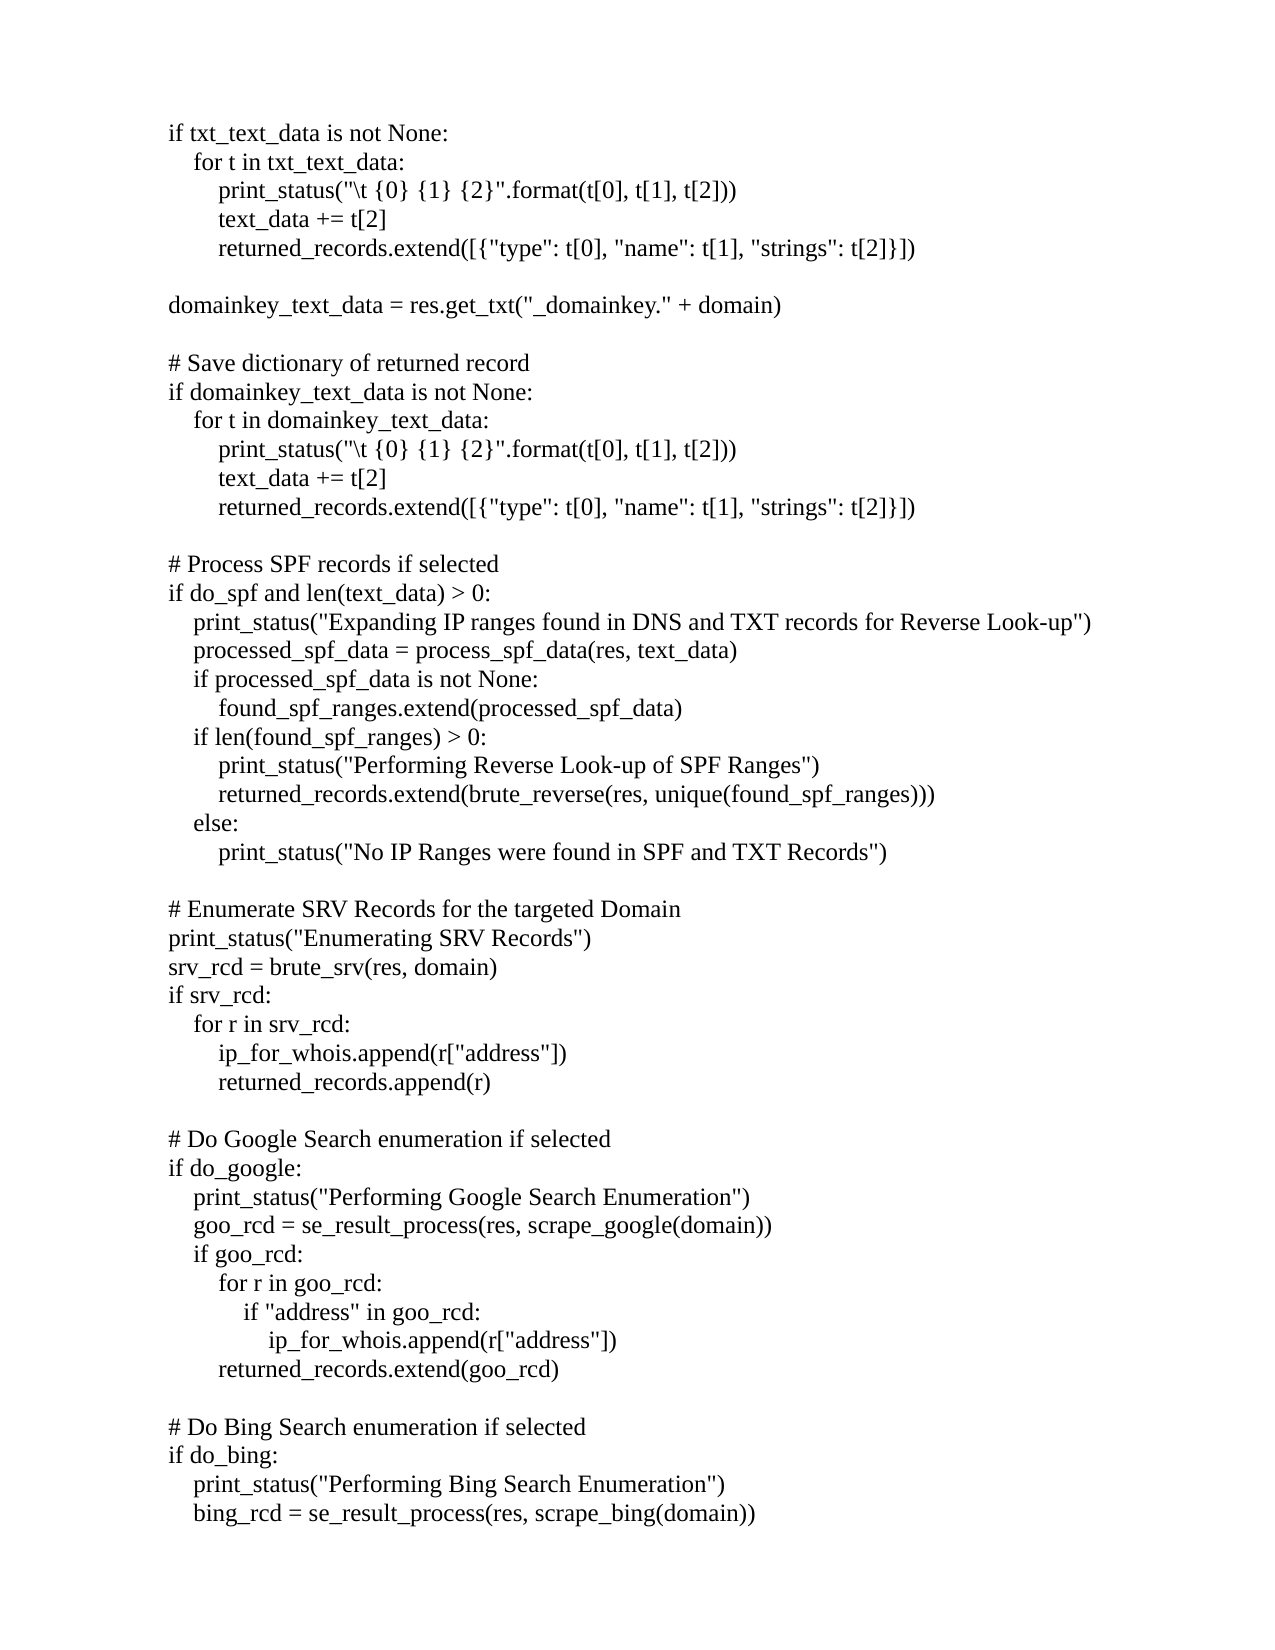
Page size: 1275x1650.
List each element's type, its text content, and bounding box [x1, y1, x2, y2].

text if "address" in goo_rcd: [118, 1297, 1157, 1326]
text print_status("Enumerating SRV Records") [118, 923, 1157, 952]
text if do_bing: [118, 1441, 1157, 1469]
text if srv_rcd: [118, 981, 1157, 1009]
text if processed_spf_data is not None: [118, 664, 1157, 693]
text # Do Google Search enumeration if selected [118, 1124, 1157, 1153]
text print_status("\t {0} {1} {2}".format(t[0], t[1], t[2])) [118, 434, 1157, 463]
text ip_for_whois.append(r["address"]) [118, 1326, 1157, 1354]
text text_data += t[2] [118, 204, 1157, 233]
text # Enumerate SRV Records for the targeted Domain [118, 894, 1157, 923]
text if len(found_spf_ranges) > 0: [118, 722, 1157, 751]
text domainkey_text_data = res.get_txt("_domainkey." + domain) [118, 291, 1157, 319]
text processed_spf_data = process_spf_data(res, text_data) [118, 636, 1157, 664]
text returned_records.extend([{"type": t[0], "name": t[1], "strings": t[2]}]) [118, 492, 1157, 521]
text print_status("No IP Ranges were found in SPF and TXT Records") [118, 837, 1157, 866]
text print_status("\t {0} {1} {2}".format(t[0], t[1], t[2])) [118, 176, 1157, 204]
text else: [118, 808, 1157, 837]
text goo_rcd = se_result_process(res, scrape_google(domain)) [118, 1211, 1157, 1239]
text returned_records.extend(brute_reverse(res, unique(found_spf_ranges))) [118, 779, 1157, 808]
text print_status("Performing Bing Search Enumeration") [118, 1469, 1157, 1498]
text if txt_text_data is not None: [118, 118, 1157, 147]
text if do_spf and len(text_data) > 0: [118, 578, 1157, 607]
text for r in srv_rcd: [118, 1009, 1157, 1038]
text # Save dictionary of returned record [118, 348, 1157, 377]
text # Do Bing Search enumeration if selected [118, 1412, 1157, 1441]
text print_status("Performing Reverse Look-up of SPF Ranges") [118, 751, 1157, 779]
text for t in txt_text_data: [118, 147, 1157, 176]
text returned_records.append(r) [118, 1067, 1157, 1096]
text for r in goo_rcd: [118, 1268, 1157, 1297]
text ip_for_whois.append(r["address"]) [118, 1038, 1157, 1067]
text text_data += t[2] [118, 463, 1157, 492]
text for t in domainkey_text_data: [118, 406, 1157, 434]
text print_status("Performing Google Search Enumeration") [118, 1182, 1157, 1211]
text bing_rcd = se_result_process(res, scrape_bing(domain)) [118, 1498, 1157, 1527]
text print_status("Expanding IP ranges found in DNS and TXT records for Reverse Look-up") [118, 607, 1157, 636]
text srv_rcd = brute_srv(res, domain) [118, 952, 1157, 981]
text if do_google: [118, 1153, 1157, 1182]
text found_spf_ranges.extend(processed_spf_data) [118, 693, 1157, 722]
text if domainkey_text_data is not None: [118, 377, 1157, 406]
text # Process SPF records if selected [118, 549, 1157, 578]
text if goo_rcd: [118, 1239, 1157, 1268]
text returned_records.extend(goo_rcd) [118, 1354, 1157, 1383]
text returned_records.extend([{"type": t[0], "name": t[1], "strings": t[2]}]) [118, 233, 1157, 262]
